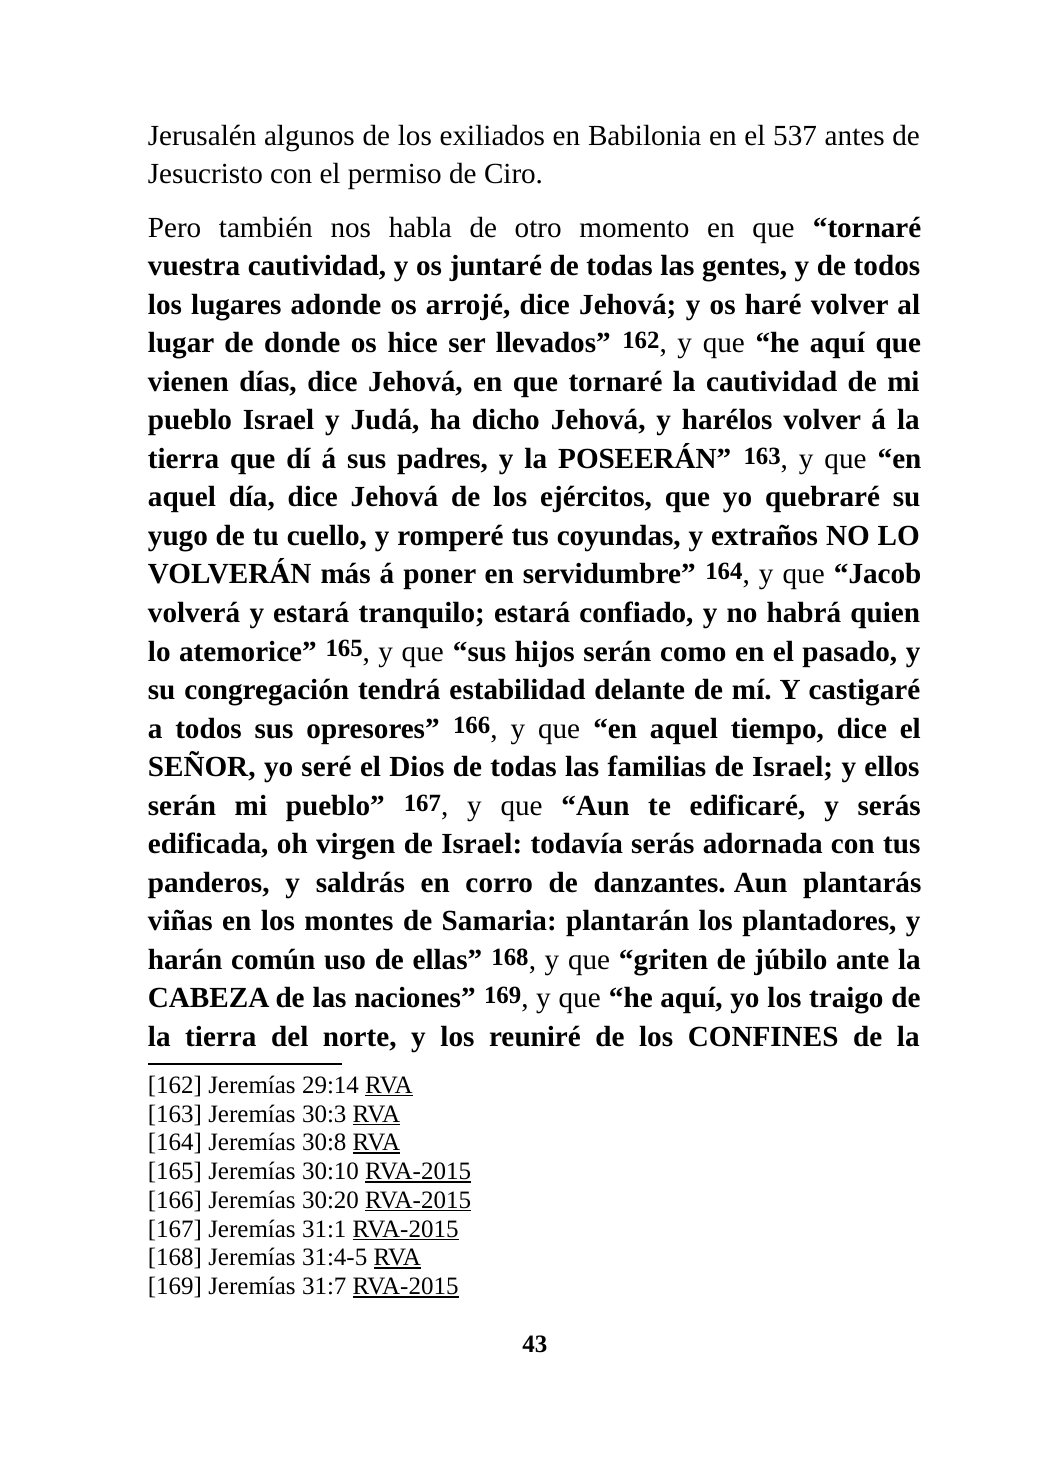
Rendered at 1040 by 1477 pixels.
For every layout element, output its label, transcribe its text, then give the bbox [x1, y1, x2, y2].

text Jeremías 30:3 RVA [148, 1099, 921, 1127]
text Jeremías 29:14 RVA [148, 1070, 921, 1099]
text Jeremías 31:1 RVA-2015 [148, 1214, 921, 1242]
text Jerusalén algunos de los exiliados en Babilonia en el 537 antes de Jesucristo con el permiso de Ciro. [148, 118, 921, 190]
text Jeremías 31:4-5 RVA [148, 1242, 921, 1271]
text Pero también nos habla de otro momento en que “tornaré vuestra cautividad, y os juntaré de todas las gentes, y de todos los lugares adonde os arrojé, dice Jehová; y os haré volver al lugar de donde os hice ser llevados” , y que “he aquí que vienen días, dice Jehová, en que tornaré la cautividad de mi pueblo Israel y Judá, ha dicho Jehová, y harélos volver á la tierra que dí á sus padres, y la POSEERÁN” , y que “en aquel día, dice Jehová de los ejércitos, que yo quebraré su yugo de tu cuello, y romperé tus coyundas, y extraños NO LO VOLVERÁN más á poner en servidumbre” , y que “Jacob volverá y estará tranquilo; estará confiado, y no habrá quien lo atemorice” , y que “sus hijos serán como en el pasado, y su congregación tendrá estabilidad delante de mí. Y castigaré a todos sus opresores” , y que “en aquel tiempo, dice el SEÑOR, yo seré el Dios de todas las familias de Israel; y ellos serán mi pueblo” , y que “Aun te edificaré, y serás edificada, oh virgen de Israel: todavía serás adornada con tus panderos, y saldrás en corro de danzantes. Aun plantarás viñas en los montes de Samaria: plantarán los plantadores, y harán común uso de ellas” , y que “griten de júbilo ante la CABEZA de las naciones” , y que “he aquí, yo los traigo de la tierra del norte, y los reuniré de los CONFINES de la [148, 210, 921, 1053]
text Jeremías 30:10 RVA-2015 [148, 1156, 921, 1185]
text Jeremías 31:7 RVA-2015 [148, 1271, 921, 1300]
text Jeremías 30:8 RVA [148, 1127, 921, 1156]
text Jeremías 30:20 RVA-2015 [148, 1185, 921, 1214]
